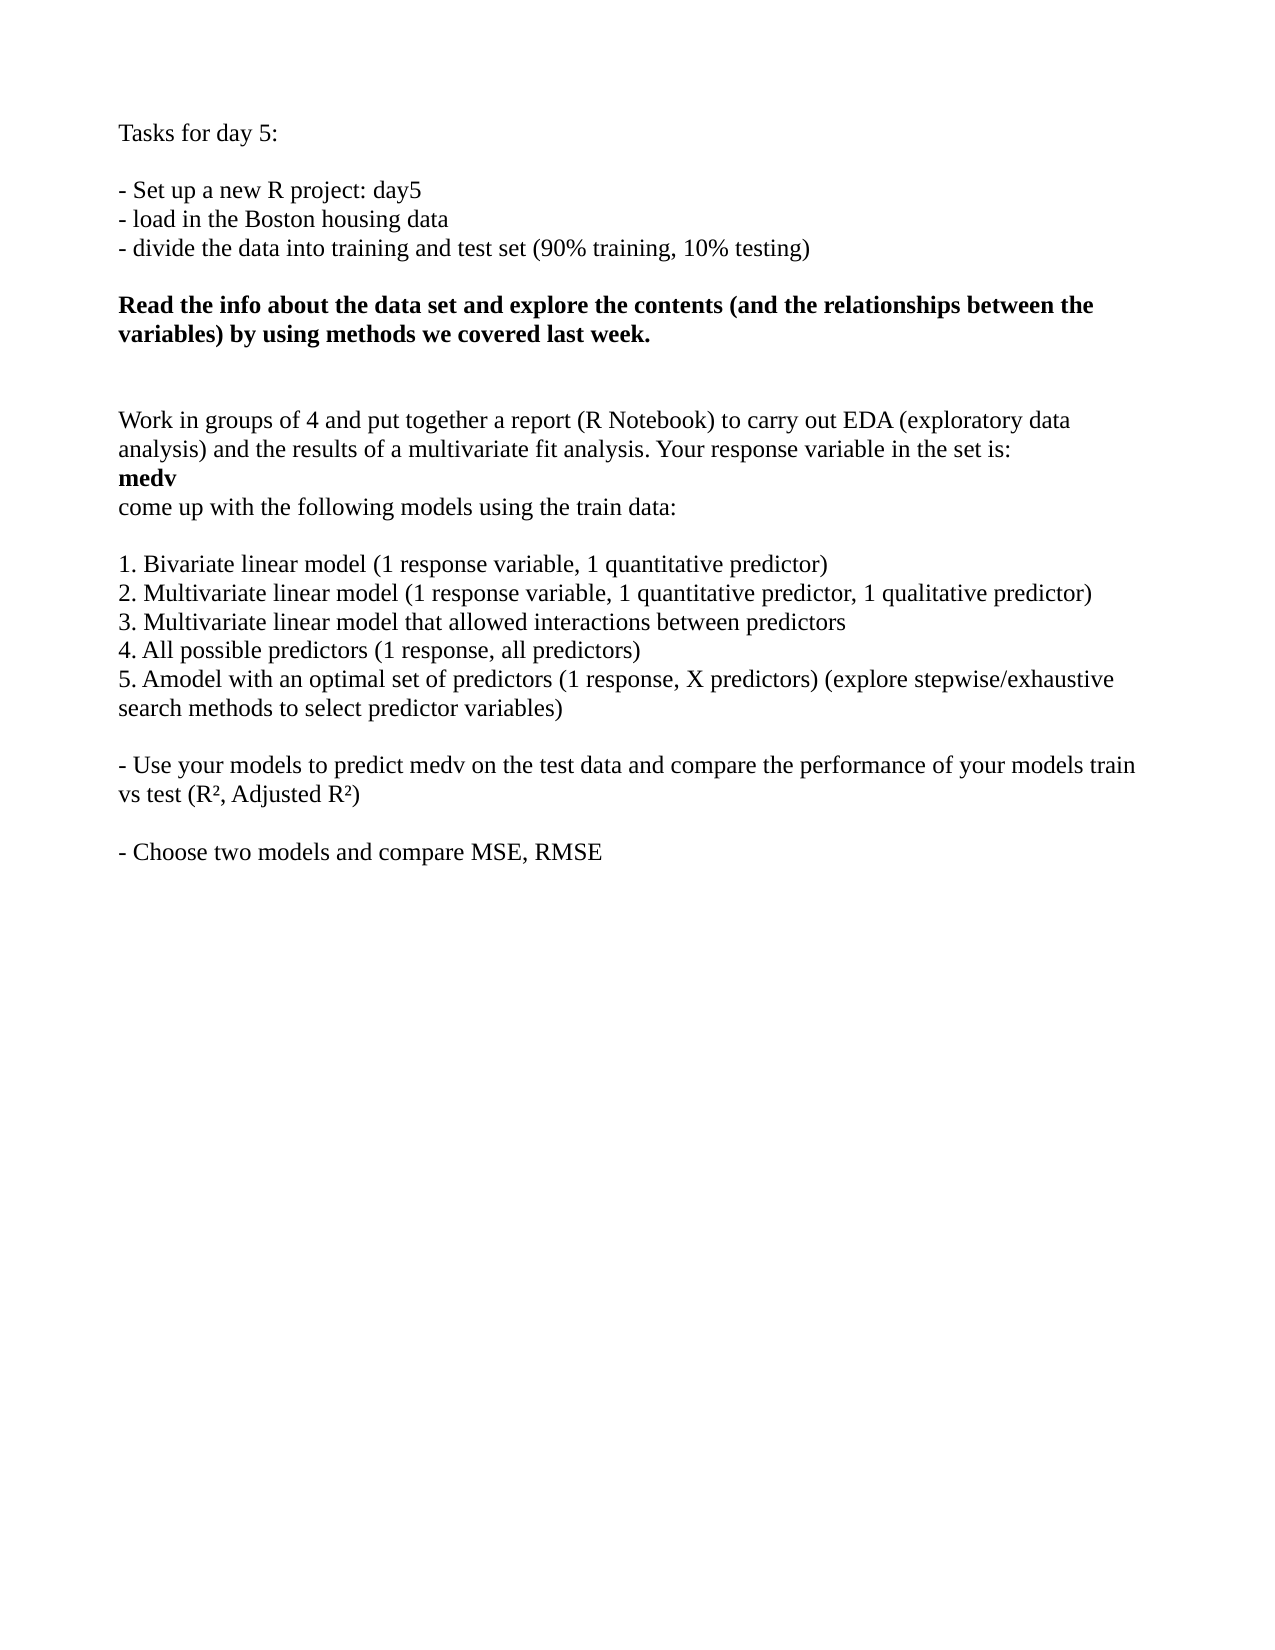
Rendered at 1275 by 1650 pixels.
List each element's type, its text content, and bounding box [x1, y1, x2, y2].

text - Use your models to predict medv on the test data and compare the performance of your models train vs test (R², Adjusted R²) [118, 751, 1157, 808]
text come up with the following models using the train data: [118, 492, 1157, 521]
text 1. Bivariate linear model (1 response variable, 1 quantitative predictor) [118, 549, 1157, 578]
text 2. Multivariate linear model (1 response variable, 1 quantitative predictor, 1 qualitative predictor) [118, 578, 1157, 607]
text 5. Amodel with an optimal set of predictors (1 response, X predictors) (explore stepwise/exhaustive search methods to select predictor variables) [118, 664, 1157, 722]
text - load in the Boston housing data [118, 204, 1157, 233]
text - Set up a new R project: day5 [118, 176, 1157, 204]
text Read the info about the data set and explore the contents (and the relationships between the variables) by using methods we covered last week. [118, 291, 1157, 348]
text 4. All possible predictors (1 response, all predictors) [118, 636, 1157, 664]
text 3. Multivariate linear model that allowed interactions between predictors [118, 607, 1157, 636]
text - Choose two models and compare MSE, RMSE [118, 837, 1157, 866]
text medv [118, 463, 1157, 492]
text Work in groups of 4 and put together a report (R Notebook) to carry out EDA (exploratory data analysis) and the results of a multivariate fit analysis. Your response variable in the set is: [118, 406, 1157, 463]
text Tasks for day 5: [118, 118, 1157, 147]
text - divide the data into training and test set (90% training, 10% testing) [118, 233, 1157, 262]
